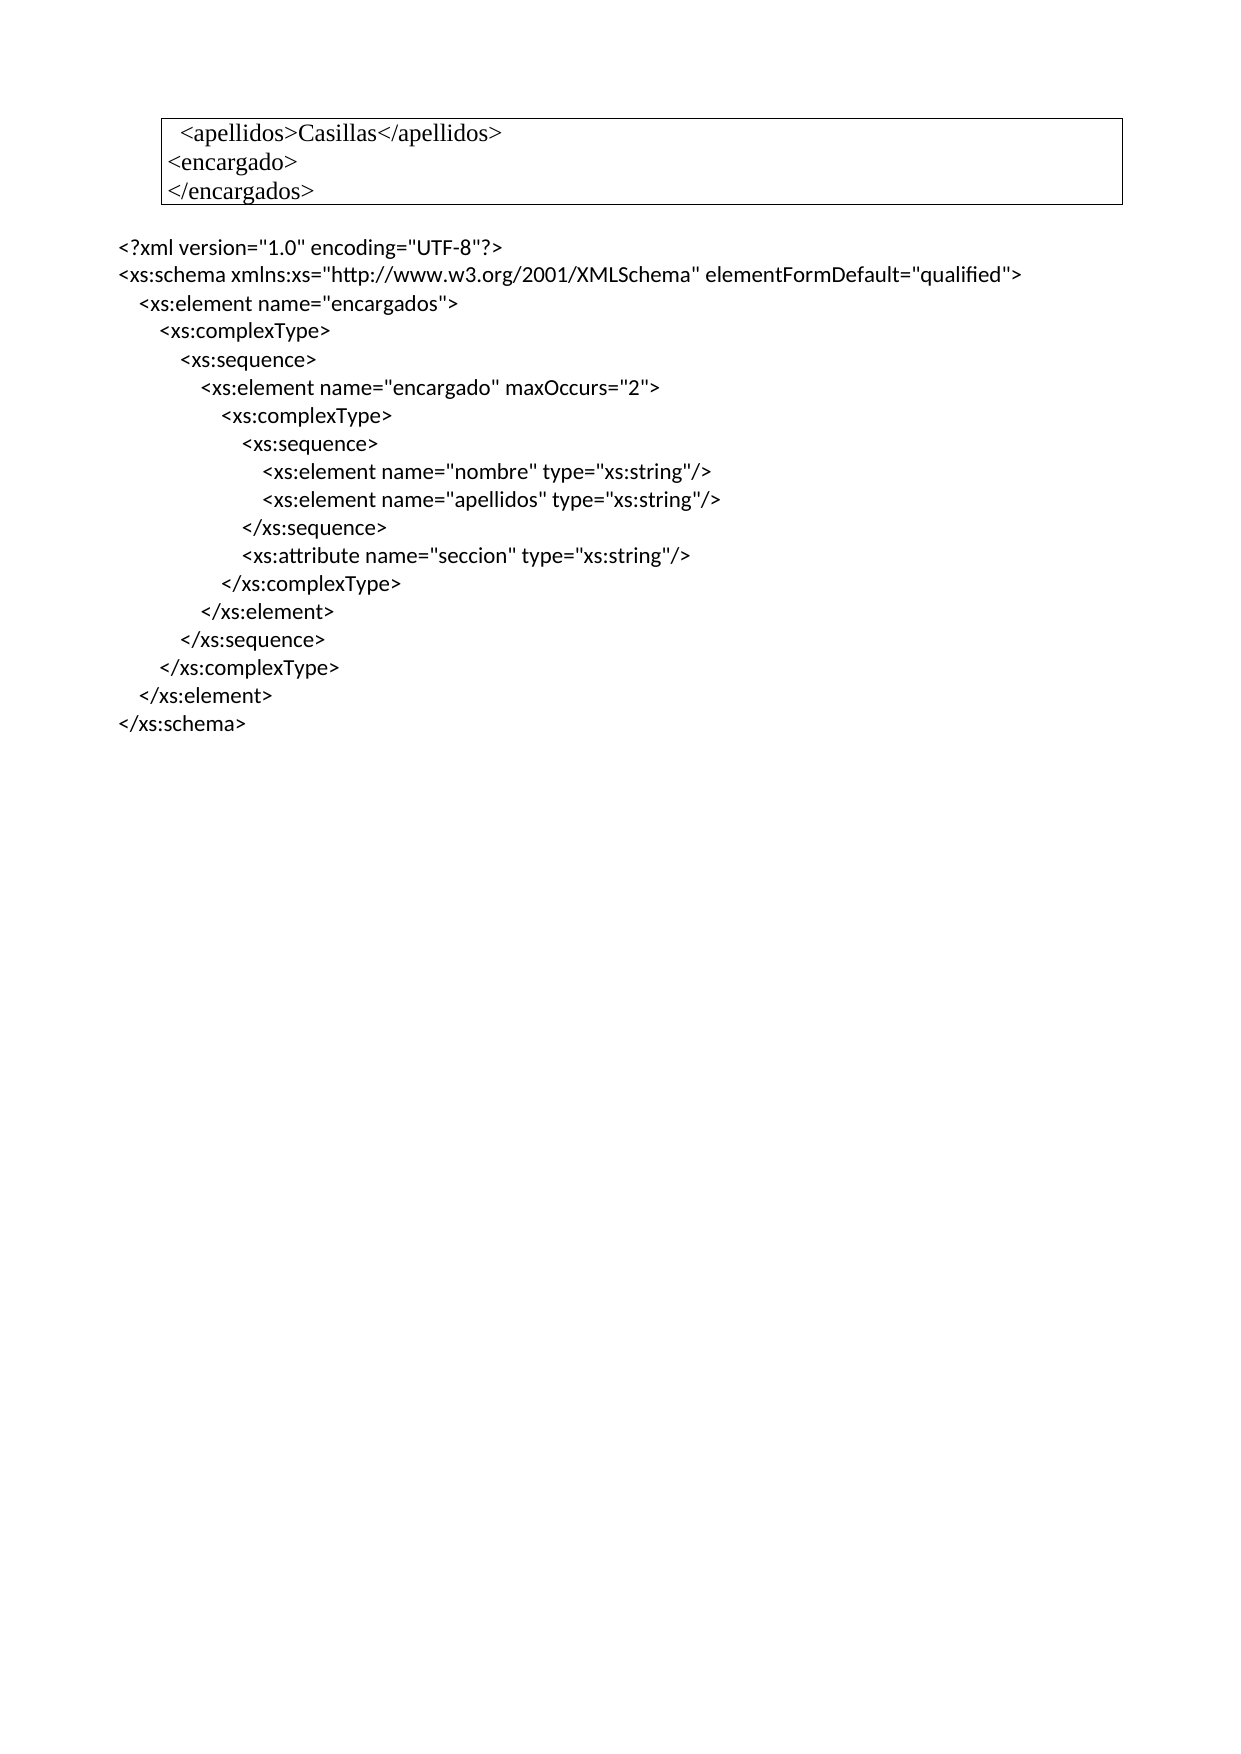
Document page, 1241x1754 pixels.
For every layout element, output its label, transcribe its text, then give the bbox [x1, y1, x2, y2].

text </xs:element> [118, 597, 1122, 625]
text <?xml version="1.0" encoding="UTF-8"?> [118, 233, 1122, 261]
text <xs:element name="nombre" type="xs:string"/> [118, 457, 1122, 485]
text </xs:sequence> [118, 513, 1122, 541]
text </xs:element> [118, 681, 1122, 709]
text <xs:schema xmlns:xs="http://www.w3.org/2001/XMLSchema" elementFormDefault="qualified"> [118, 261, 1122, 289]
text <xs:attribute name="seccion" type="xs:string"/> [118, 541, 1122, 569]
text <xs:complexType> [118, 401, 1122, 429]
text </xs:complexType> [118, 653, 1122, 681]
table_header <apellidos>Casillas</apellidos> <encargado> </encargados> [162, 119, 1122, 204]
text <xs:element name="encargados"> [118, 289, 1122, 317]
text <xs:element name="apellidos" type="xs:string"/> [118, 485, 1122, 513]
text </xs:schema> [118, 709, 1122, 737]
text </xs:complexType> [118, 569, 1122, 597]
text <xs:complexType> [118, 317, 1122, 345]
text </xs:sequence> [118, 625, 1122, 653]
text <xs:sequence> [118, 345, 1122, 373]
text <xs:element name="encargado" maxOccurs="2"> [118, 373, 1122, 401]
text <xs:sequence> [118, 429, 1122, 457]
